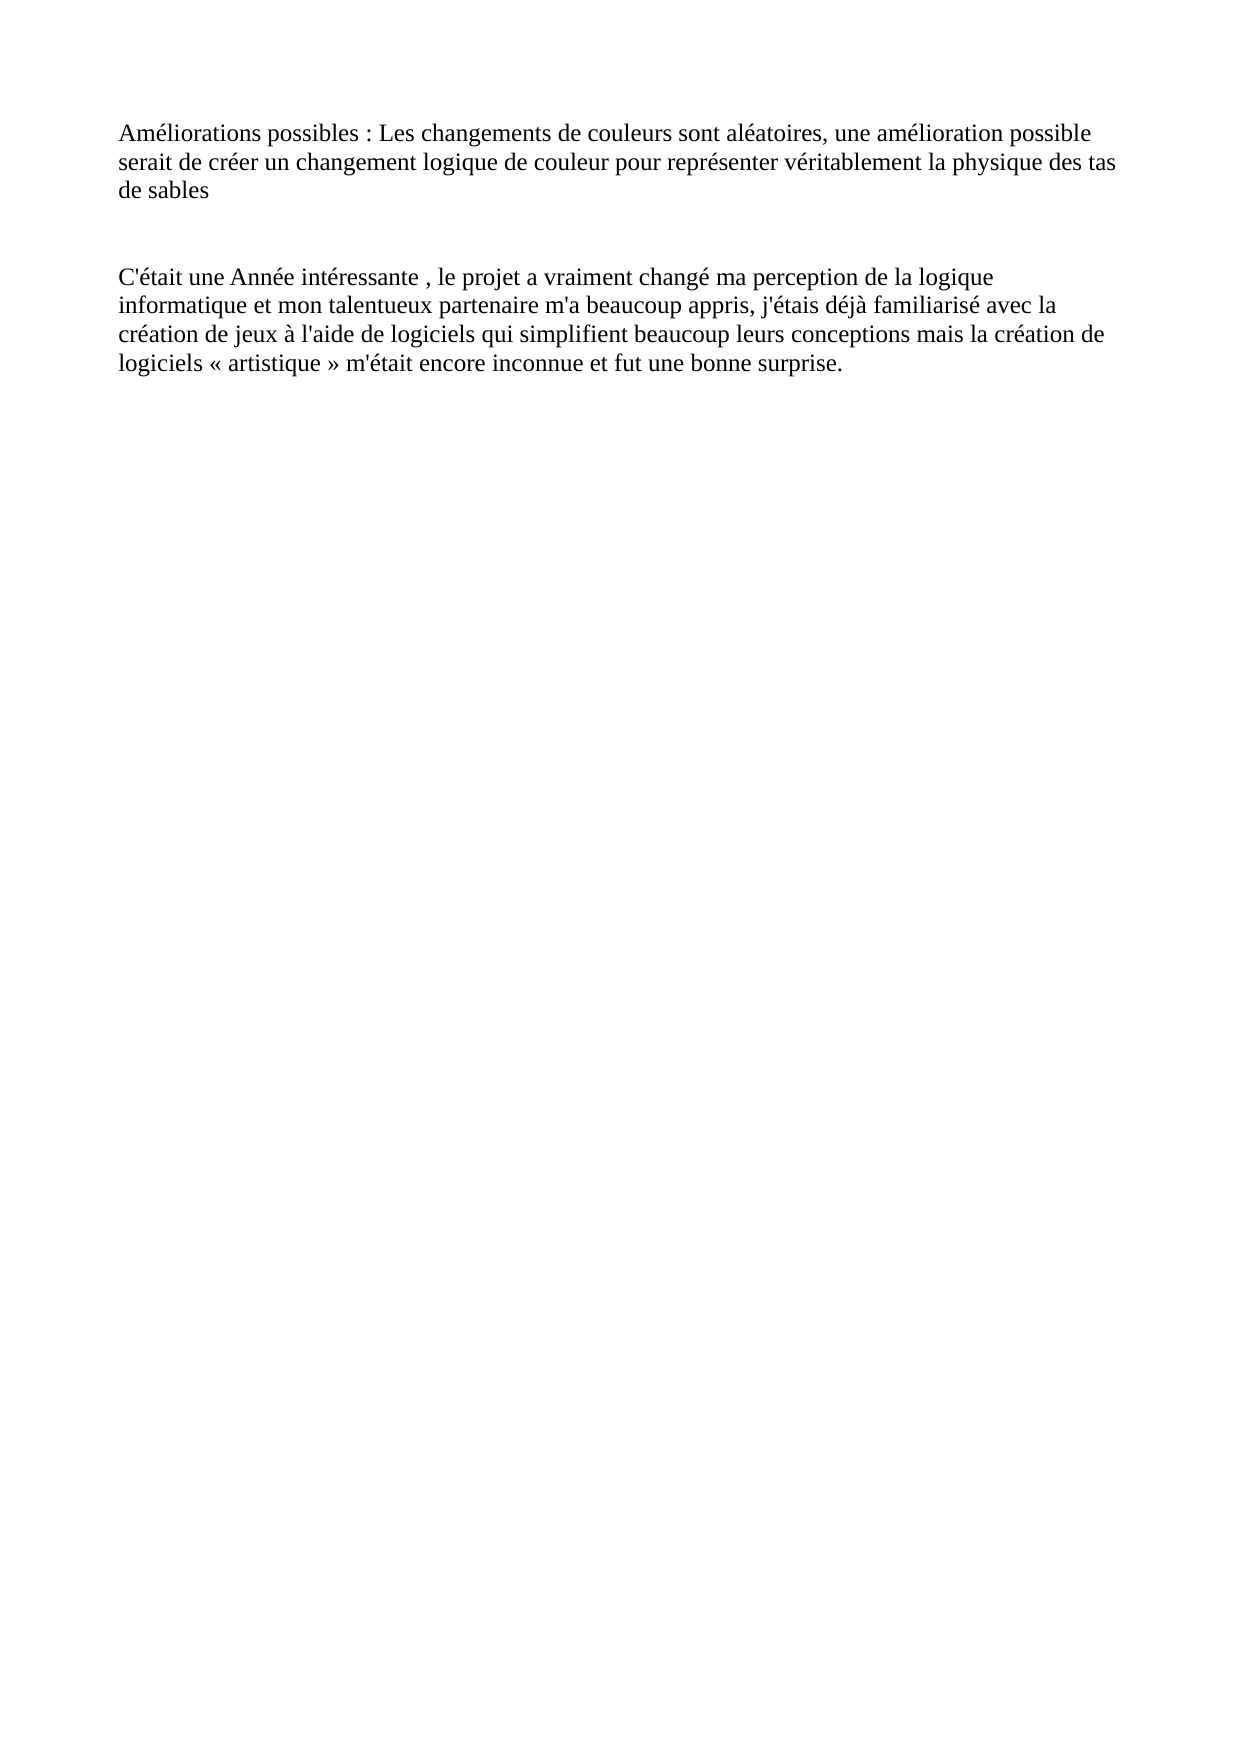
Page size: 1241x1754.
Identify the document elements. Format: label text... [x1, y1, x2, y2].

text Améliorations possibles : Les changements de couleurs sont aléatoires, une amélioration possible serait de créer un changement logique de couleur pour représenter véritablement la physique des tas de sables [118, 118, 1122, 204]
text C'était une Année intéressante , le projet a vraiment changé ma perception de la logique informatique et mon talentueux partenaire m'a beaucoup appris, j'étais déjà familiarisé avec la création de jeux à l'aide de logiciels qui simplifient beaucoup leurs conceptions mais la création de logiciels « artistique » m'était encore inconnue et fut une bonne surprise. [118, 262, 1122, 377]
